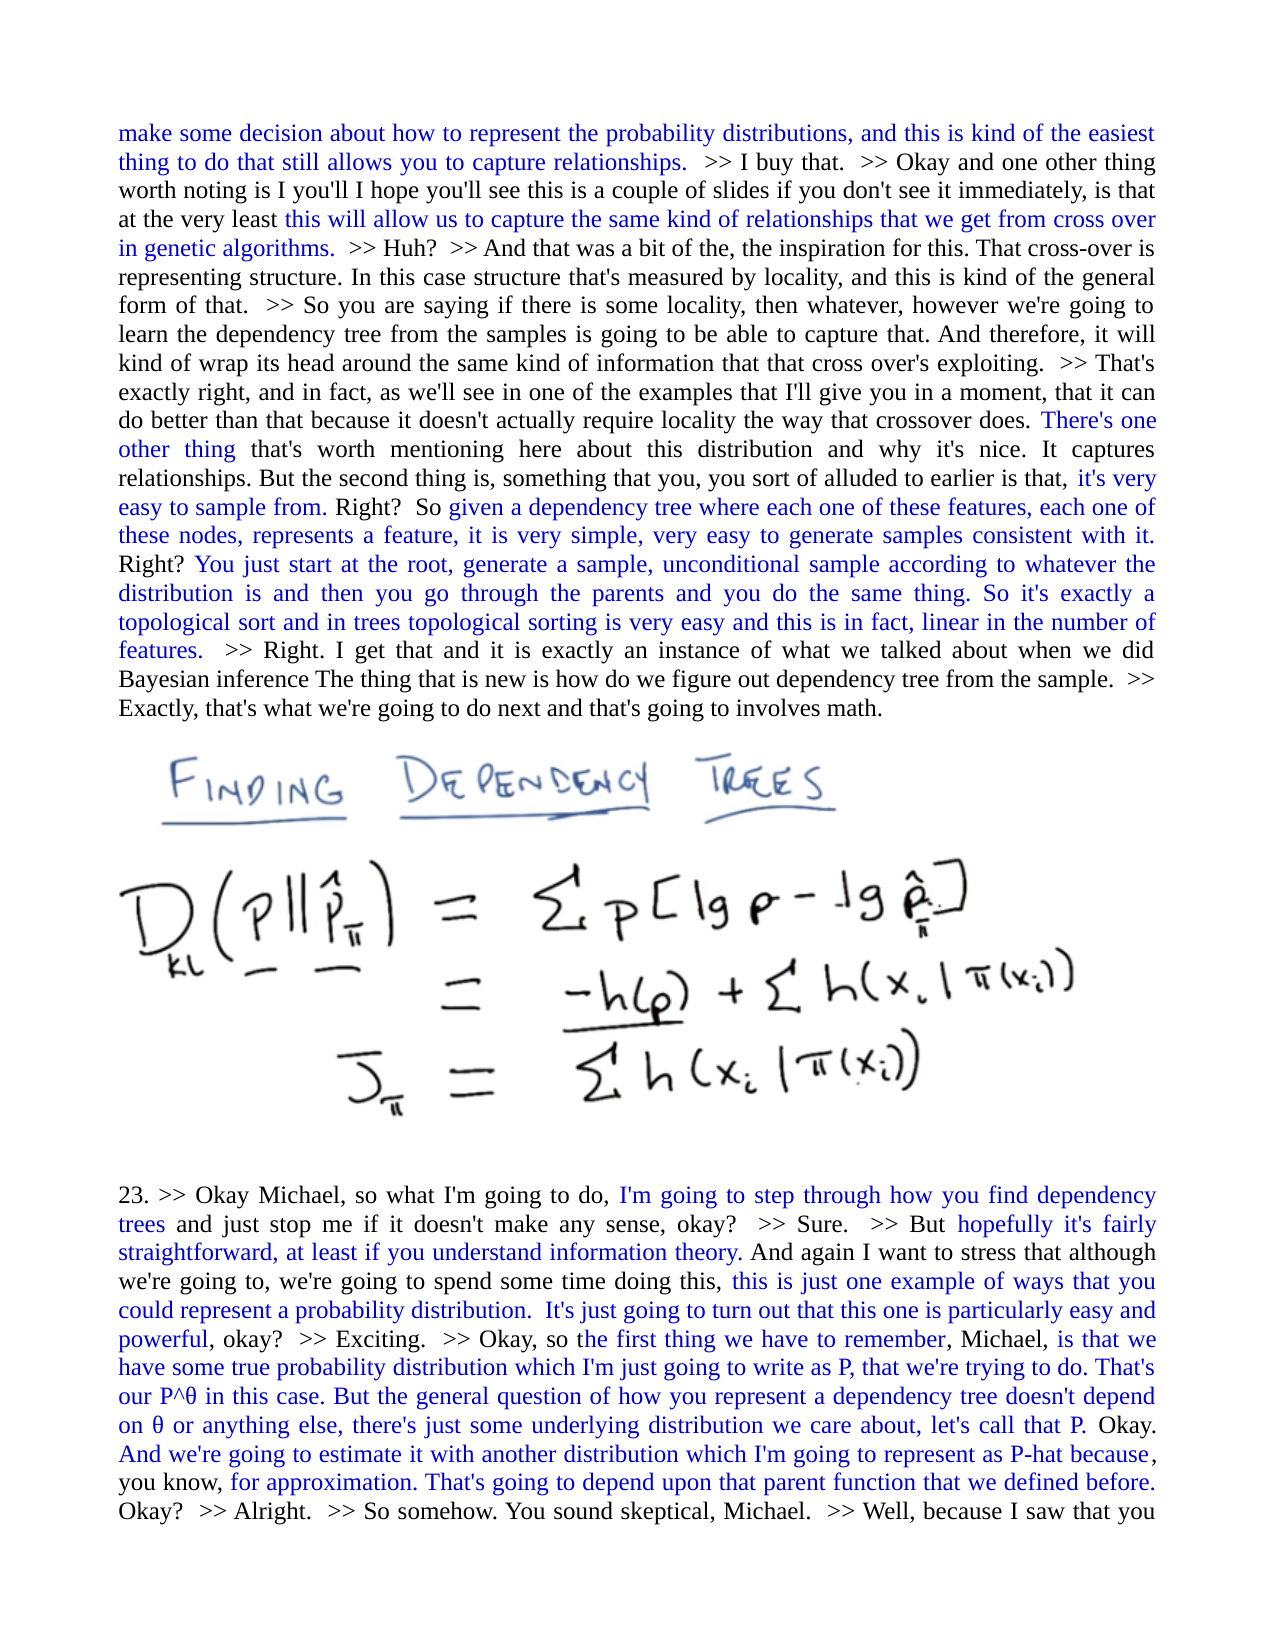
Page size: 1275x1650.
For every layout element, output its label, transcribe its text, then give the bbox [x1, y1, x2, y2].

text make some decision about how to represent the probability distributions, and this is kind of the easiest thing to do that still allows you to capture relationships. >> I buy that. >> Okay and one other thing worth noting is I you'll I hope you'll see this is a couple of slides if you don't see it immediately, is that at the very least this will allow us to capture the same kind of relationships that we get from cross over in genetic algorithms. >> Huh? >> And that was a bit of the, the inspiration for this. That cross-over is representing structure. In this case structure that's measured by locality, and this is kind of the general form of that. >> So you are saying if there is some locality, then whatever, however we're going to learn the dependency tree from the samples is going to be able to capture that. And therefore, it will kind of wrap its head around the same kind of information that that cross over's exploiting. >> That's exactly right, and in fact, as we'll see in one of the examples that I'll give you in a moment, that it can do better than that because it doesn't actually require locality the way that crossover does. There's one other thing that's worth mentioning here about this distribution and why it's nice. It captures relationships. But the second thing is, something that you, you sort of alluded to earlier is that, it's very easy to sample from. Right? So given a dependency tree where each one of these features, each one of these nodes, represents a feature, it is very simple, very easy to generate samples consistent with it. Right? You just start at the root, generate a sample, unconditional sample according to whatever the distribution is and then you go through the parents and you do the same thing. So it's exactly a topological sort and in trees topological sorting is very easy and this is in fact, linear in the number of features. >> Right. I get that and it is exactly an instance of what we talked about when we did Bayesian inference The thing that is new is how do we figure out dependency tree from the sample. >> Exactly, that's what we're going to do next and that's going to involves math. [118, 118, 1157, 722]
text 23. >> Okay Michael, so what I'm going to do, I'm going to step through how you find dependency trees and just stop me if it doesn't make any sense, okay? >> Sure. >> But hopefully it's fairly straightforward, at least if you understand information theory. And again I want to stress that although we're going to, we're going to spend some time doing this, this is just one example of ways that you could represent a probability distribution. It's just going to turn out that this one is particularly easy and powerful, okay? >> Exciting. >> Okay, so the first thing we have to remember, Michael, is that we have some true probability distribution which I'm just going to write as P, that we're trying to do. That's our P^θ in this case. But the general question of how you represent a dependency tree doesn't depend on θ or anything else, there's just some underlying distribution we care about, let's call that P. Okay. And we're going to estimate it with another distribution which I'm going to represent as P-hat because, you know, for approximation. That's going to depend upon that parent function that we defined before. Okay? >> Alright. >> So somehow. You sound skeptical, Michael. >> Well, because I saw that you [118, 1180, 1157, 1525]
picture [118, 750, 1157, 1123]
